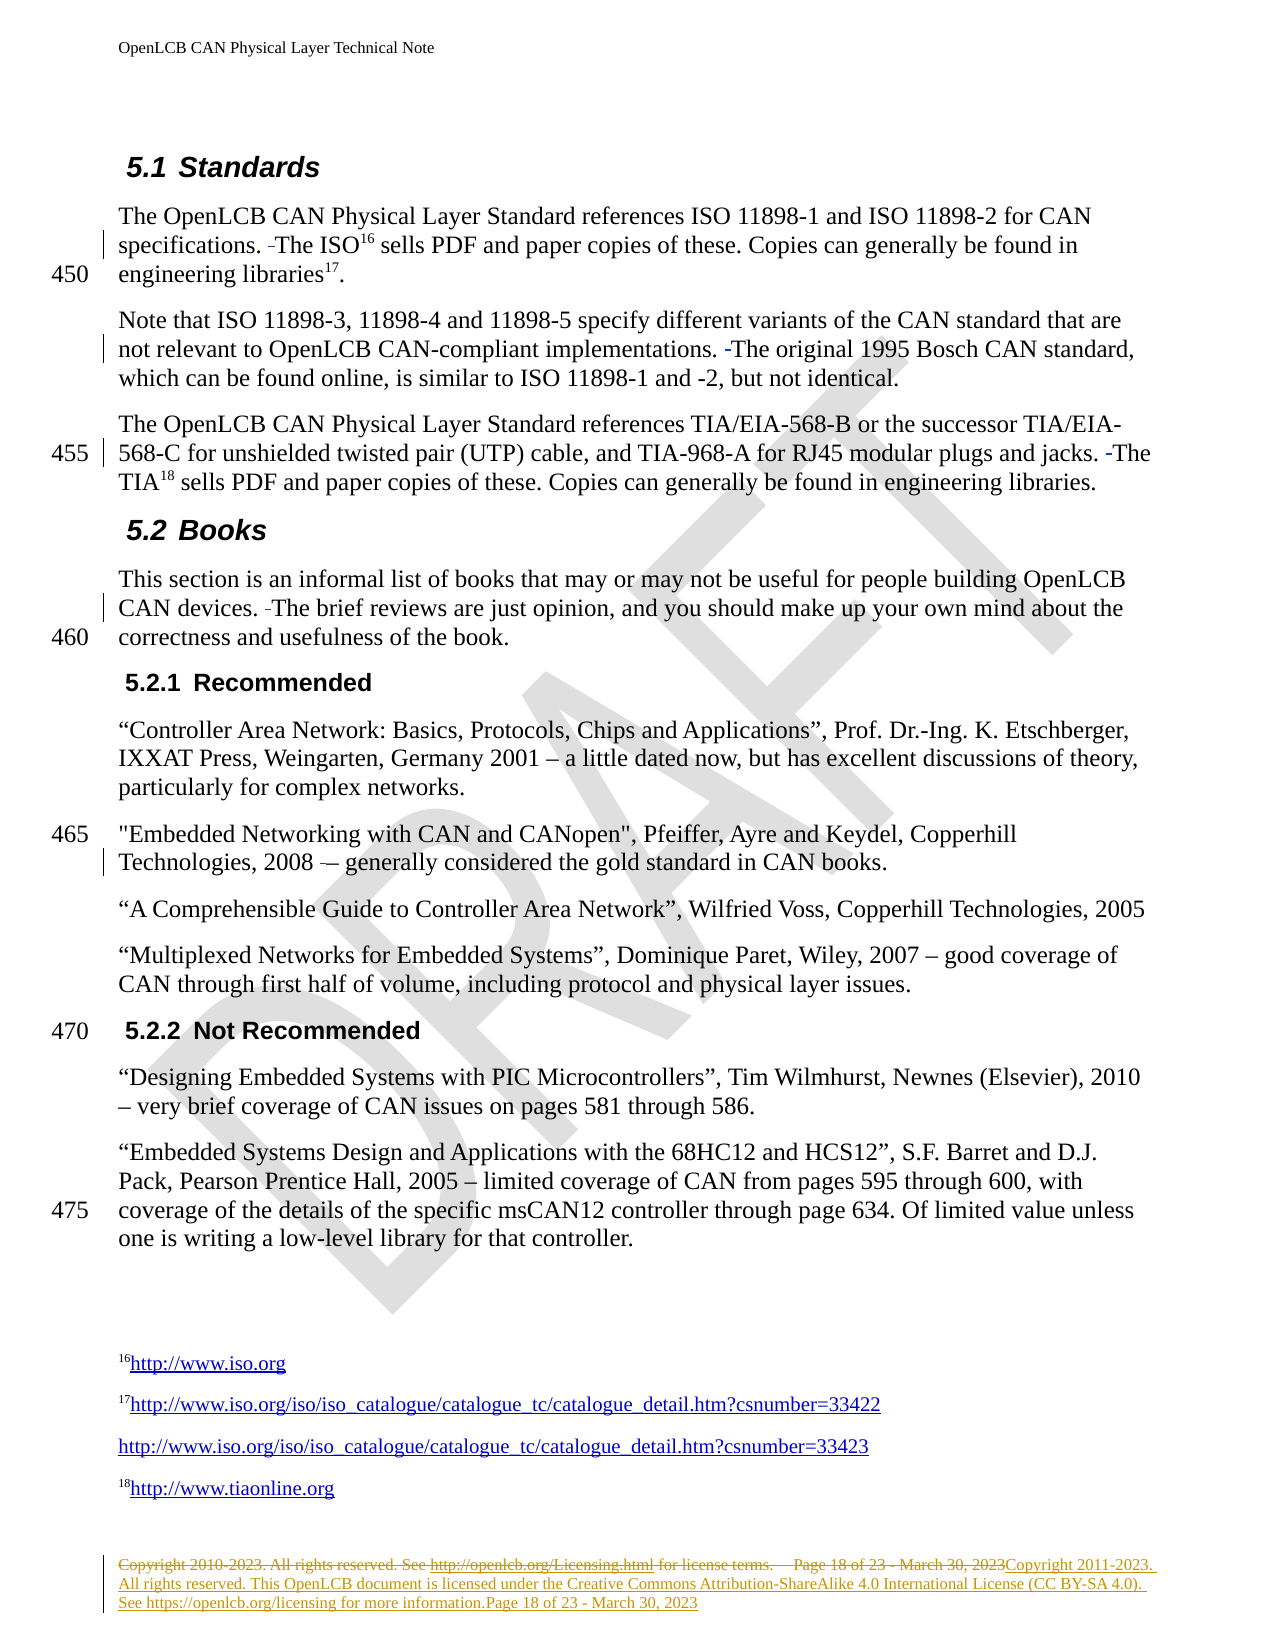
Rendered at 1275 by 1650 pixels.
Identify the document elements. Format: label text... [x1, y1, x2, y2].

text http://www.tiaonline.org [118, 1476, 1157, 1500]
text "Embedded Networking with CAN and CANopen", Pfeiffer, Ayre and Keydel, Copperhill Technologies, 2008 – generally considered the gold standard in CAN books. [798, 819, 1157, 876]
text “Multiplexed Networks for Embedded Systems”, Dominique Paret, Wiley, 2007 – good coverage of CAN through first half of volume, including protocol and physical layer issues. [544, 940, 698, 998]
text “Embedded Systems Design and Applications with the 68HC12 and HCS12”, S.F. Barret and D.J. Pack, Pearson Prentice Hall, 2005 – limited coverage of CAN from pages 595 through 600, with coverage of the details of the specific msCAN12 controller through page 634. Of limited value unless one is writing a low-level library for that controller. [118, 1137, 328, 1252]
text http://www.iso.org [118, 1351, 1157, 1375]
text The OpenLCB CAN Physical Layer Standard references TIA/EIA-568-B or the successor TIA/EIA- 568-C for unshielded twisted pair (UTP) cable, and TIA-968-A for RJ45 modular plugs and jacks. The TIA sells PDF and paper copies of these. Copies can generally be found in engineering libraries. [118, 409, 890, 495]
text “Designing Embedded Systems with PIC Microcontrollers”, Tim Wilmhurst, Newnes (Elsevier), 2010 – very brief coverage of CAN issues on pages 581 through 586. [197, 1062, 415, 1119]
subtitle Not Recommended [228, 1021, 341, 1044]
text "Embedded Networking with CAN and CANopen", Pfeiffer, Ayre and Keydel, Copperhill Technologies, 2008 – generally considered the gold standard in CAN books. [396, 845, 496, 876]
text “A Comprehensible Guide to Controller Area Network”, Wilfried Voss, Copperhill Technologies, 2005 [544, 894, 654, 923]
text “Controller Area Network: Basics, Protocols, Chips and Applications”, Prof. Dr.-Ing. K. Etschberger, IXXAT Press, Weingarten, Germany 2001 – a little dated now, but has excellent discussions of theory, particularly for complex networks. [564, 715, 707, 801]
text “Controller Area Network: Basics, Protocols, Chips and Applications”, Prof. Dr.-Ing. K. Etschberger, IXXAT Press, Weingarten, Germany 2001 – a little dated now, but has excellent discussions of theory, particularly for complex networks. [118, 715, 583, 801]
text “Controller Area Network: Basics, Protocols, Chips and Applications”, Prof. Dr.-Ing. K. Etschberger, IXXAT Press, Weingarten, Germany 2001 – a little dated now, but has excellent discussions of theory, particularly for complex networks. [797, 715, 1157, 801]
text This section is an informal list of books that may or may not be useful for people building OpenLCB CAN devices. The brief reviews are just opinion, and you should make up your own mind about the correctness and usefulness of the book. [118, 564, 688, 651]
text "Embedded Networking with CAN and CANopen", Pfeiffer, Ayre and Keydel, Copperhill Technologies, 2008 – generally considered the gold standard in CAN books. [118, 819, 399, 876]
text “Embedded Systems Design and Applications with the 68HC12 and HCS12”, S.F. Barret and D.J. Pack, Pearson Prentice Hall, 2005 – limited coverage of CAN from pages 595 through 600, with coverage of the details of the specific msCAN12 controller through page 634. Of limited value unless one is writing a low-level library for that controller. [457, 1137, 1157, 1252]
text http://www.iso.org/iso/iso_catalogue/catalogue_tc/catalogue_detail.htm?csnumber=33423 [118, 1434, 1157, 1458]
text “Multiplexed Networks for Embedded Systems”, Dominique Paret, Wiley, 2007 – good coverage of CAN through first half of volume, including protocol and physical layer issues. [118, 940, 403, 998]
text This section is an informal list of books that may or may not be useful for people building OpenLCB CAN devices. The brief reviews are just opinion, and you should make up your own mind about the correctness and usefulness of the book. [1005, 564, 1157, 651]
subtitle [813, 668, 1157, 697]
subtitle Recommended [118, 668, 734, 697]
subtitle Not Recommended [358, 1016, 449, 1044]
subtitle [954, 513, 1157, 547]
text "Embedded Networking with CAN and CANopen", Pfeiffer, Ayre and Keydel, Copperhill Technologies, 2008 – generally considered the gold standard in CAN books. [690, 823, 831, 876]
text The OpenLCB CAN Physical Layer Standard references ISO 11898-1 and ISO 11898-2 for CAN specifications. The ISO sells PDF and paper copies of these. Copies can generally be found in engineering libraries. [118, 201, 1157, 287]
text The OpenLCB CAN Physical Layer Standard references TIA/EIA-568-B or the successor TIA/EIA- 568-C for unshielded twisted pair (UTP) cable, and TIA-968-A for RJ45 modular plugs and jacks. The TIA sells PDF and paper copies of these. Copies can generally be found in engineering libraries. [857, 409, 1157, 495]
text “Multiplexed Networks for Embedded Systems”, Dominique Paret, Wiley, 2007 – good coverage of CAN through first half of volume, including protocol and physical layer issues. [701, 940, 1157, 998]
text “Controller Area Network: Basics, Protocols, Chips and Applications”, Prof. Dr.-Ing. K. Etschberger, IXXAT Press, Weingarten, Germany 2001 – a little dated now, but has excellent discussions of theory, particularly for complex networks. [622, 715, 838, 801]
text This section is an informal list of books that may or may not be useful for people building OpenLCB CAN devices. The brief reviews are just opinion, and you should make up your own mind about the correctness and usefulness of the book. [677, 564, 1046, 651]
text “Designing Embedded Systems with PIC Microcontrollers”, Tim Wilmhurst, Newnes (Elsevier), 2010 – very brief coverage of CAN issues on pages 581 through 586. [512, 1062, 1157, 1119]
text “A Comprehensible Guide to Controller Area Network”, Wilfried Voss, Copperhill Technologies, 2005 [367, 894, 515, 923]
subtitle Books [118, 513, 702, 547]
subtitle [750, 668, 784, 685]
text “A Comprehensible Guide to Controller Area Network”, Wilfried Voss, Copperhill Technologies, 2005 [673, 894, 1157, 923]
text Note that ISO 11898-3, 11898-4 and 11898-5 specify different variants of the CAN standard that are not relevant to OpenLCB CAN-compliant implementations. The original 1995 Bosch CAN standard, which can be found online, is similar to ISO 11898-1 and -2, but not identical. [118, 305, 1157, 391]
text “A Comprehensible Guide to Controller Area Network”, Wilfried Voss, Copperhill Technologies, 2005 [118, 894, 328, 923]
subtitle Standards [118, 150, 1157, 183]
subtitle [726, 513, 942, 547]
text “Multiplexed Networks for Embedded Systems”, Dominique Paret, Wiley, 2007 – good coverage of CAN through first half of volume, including protocol and physical layer issues. [390, 940, 508, 998]
subtitle Not Recommended [477, 1016, 1157, 1044]
text “Designing Embedded Systems with PIC Microcontrollers”, Tim Wilmhurst, Newnes (Elsevier), 2010 – very brief coverage of CAN issues on pages 581 through 586. [118, 1062, 195, 1119]
text “Embedded Systems Design and Applications with the 68HC12 and HCS12”, S.F. Barret and D.J. Pack, Pearson Prentice Hall, 2005 – limited coverage of CAN from pages 595 through 600, with coverage of the details of the specific msCAN12 controller through page 634. Of limited value unless one is writing a low-level library for that controller. [259, 1137, 440, 1252]
text “Designing Embedded Systems with PIC Microcontrollers”, Tim Wilmhurst, Newnes (Elsevier), 2010 – very brief coverage of CAN issues on pages 581 through 586. [411, 1062, 522, 1119]
text http://www.iso.org/iso/iso_catalogue/catalogue_tc/catalogue_detail.htm?csnumber=33422 [118, 1392, 1157, 1416]
text "Embedded Networking with CAN and CANopen", Pfeiffer, Ayre and Keydel, Copperhill Technologies, 2008 – generally considered the gold standard in CAN books. [477, 819, 627, 876]
subtitle Not Recommended [118, 1016, 199, 1044]
